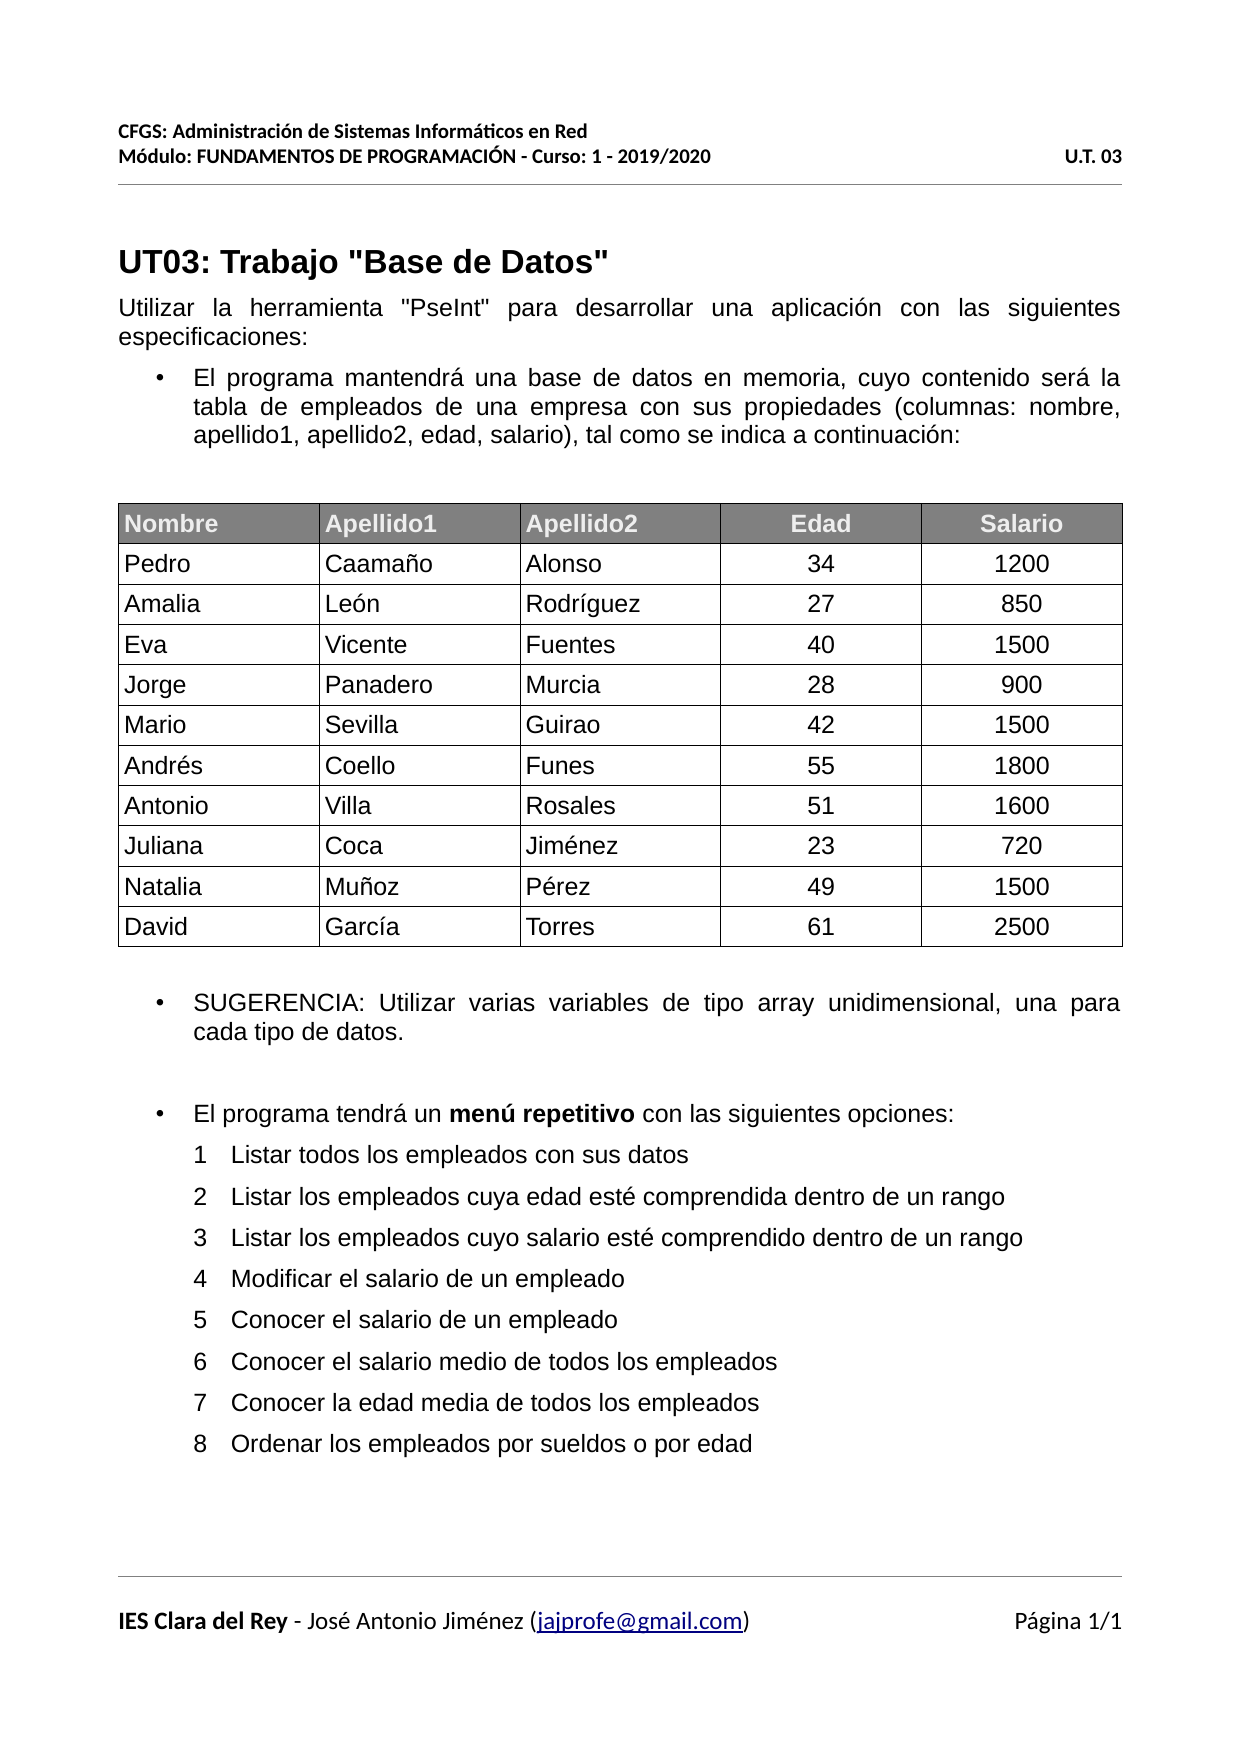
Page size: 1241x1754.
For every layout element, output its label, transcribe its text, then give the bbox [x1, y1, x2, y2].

table_header Salario [922, 504, 1122, 543]
table_header Apellido2 [521, 504, 720, 543]
table_cell León [320, 585, 520, 624]
table_cell 720 [922, 826, 1122, 866]
table_cell 34 [721, 544, 921, 583]
table_cell Murcia [521, 665, 720, 704]
table_cell 28 [721, 665, 921, 704]
table_cell 2500 [922, 907, 1122, 946]
table_cell Panadero [320, 665, 520, 704]
list Conocer el salario de un empleado [193, 1305, 1122, 1334]
table_cell 1800 [922, 746, 1122, 785]
table_cell Caamaño [320, 544, 520, 583]
table_cell 61 [721, 907, 921, 946]
table_cell 42 [721, 706, 921, 745]
table_cell Andrés [119, 746, 319, 785]
table_cell Coello [320, 746, 520, 785]
table_cell Natalia [119, 867, 319, 906]
table_cell Sevilla [320, 706, 520, 745]
table_cell Vicente [320, 625, 520, 664]
table_cell 51 [721, 786, 921, 825]
table_cell Pérez [521, 867, 720, 906]
table_cell 1500 [922, 625, 1122, 664]
table_cell Funes [521, 746, 720, 785]
table_cell Villa [320, 786, 520, 825]
table_cell García [320, 907, 520, 946]
text UT03: Trabajo "Base de Datos" [118, 242, 1122, 280]
list Ordenar los empleados por sueldos o por edad [193, 1429, 1122, 1458]
table_cell 1500 [922, 706, 1122, 745]
table_cell Jorge [119, 665, 319, 704]
table_cell Juliana [119, 826, 319, 866]
list SUGERENCIA: Utilizar varias variables de tipo array unidimensional, una para cada tipo de datos. [156, 988, 1122, 1045]
table_cell 1200 [922, 544, 1122, 583]
table_cell 55 [721, 746, 921, 785]
table_cell David [119, 907, 319, 946]
table_cell Torres [521, 907, 720, 946]
table_cell Antonio [119, 786, 319, 825]
table_cell Amalia [119, 585, 319, 624]
table_cell Coca [320, 826, 520, 866]
list Modificar el salario de un empleado [193, 1264, 1122, 1293]
table_cell Pedro [119, 544, 319, 583]
table_cell 23 [721, 826, 921, 866]
list Listar los empleados cuya edad esté comprendida dentro de un rango [193, 1182, 1122, 1210]
table_cell Muñoz [320, 867, 520, 906]
list Listar todos los empleados con sus datos [193, 1140, 1122, 1169]
list Conocer el salario medio de todos los empleados [193, 1347, 1122, 1375]
table_cell 1600 [922, 786, 1122, 825]
table_header Nombre [119, 504, 319, 543]
table_cell Eva [119, 625, 319, 664]
table_cell 49 [721, 867, 921, 906]
table_cell Mario [119, 706, 319, 745]
list El programa mantendrá una base de datos en memoria, cuyo contenido será la tabla de empleados de una empresa con sus propiedades (columnas: nombre, apellido1, apellido2, edad, salario), tal como se indica a continuación: [156, 363, 1122, 449]
table_cell 900 [922, 665, 1122, 704]
list El programa tendrá un menú repetitivo con las siguientes opciones: [156, 1099, 1122, 1128]
list Listar los empleados cuyo salario esté comprendido dentro de un rango [193, 1223, 1122, 1252]
table_header Edad [721, 504, 921, 543]
table_cell Guirao [521, 706, 720, 745]
table_cell 850 [922, 585, 1122, 624]
table_header Apellido1 [320, 504, 520, 543]
table_cell 27 [721, 585, 921, 624]
table_cell 40 [721, 625, 921, 664]
list Conocer la edad media de todos los empleados [193, 1388, 1122, 1417]
table_cell Jiménez [521, 826, 720, 866]
table_cell Fuentes [521, 625, 720, 664]
table_cell Rodríguez [521, 585, 720, 624]
text Utilizar la herramienta "PseInt" para desarrollar una aplicación con las siguientes especificaciones: [118, 293, 1122, 350]
table_cell Alonso [521, 544, 720, 583]
table_cell 1500 [922, 867, 1122, 906]
table_cell Rosales [521, 786, 720, 825]
